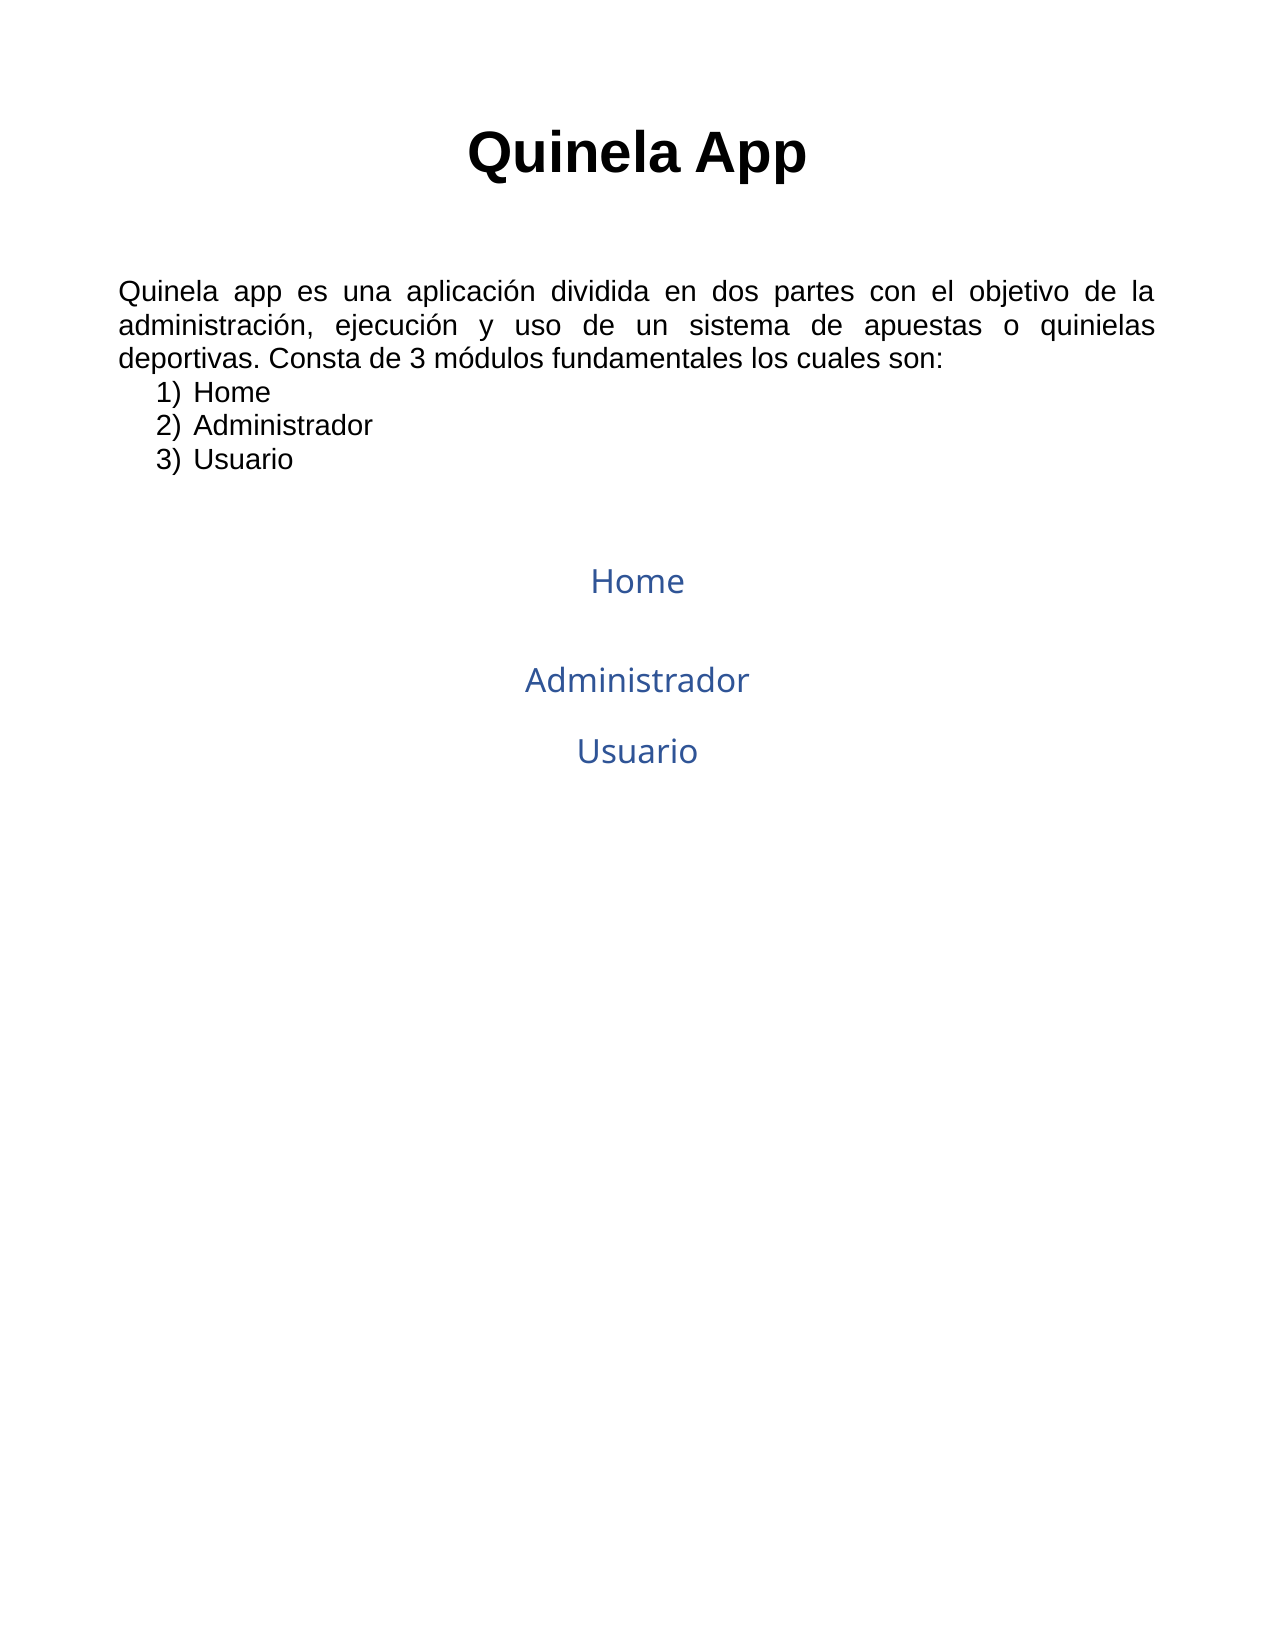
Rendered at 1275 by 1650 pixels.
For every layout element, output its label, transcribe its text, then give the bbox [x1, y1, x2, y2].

subtitle Usuario [118, 727, 1157, 773]
title Quinela App [118, 118, 1157, 185]
text Quinela app es una aplicación dividida en dos partes con el objetivo de la administración, ejecución y uso de un sistema de apuestas o quinielas deportivas. Consta de 3 módulos fundamentales los cuales son: [118, 274, 1157, 375]
list Usuario [156, 442, 1157, 475]
list Home [156, 375, 1157, 408]
subtitle Administrador [118, 657, 1157, 702]
list Administrador [156, 408, 1157, 442]
subtitle Home [118, 558, 1157, 603]
